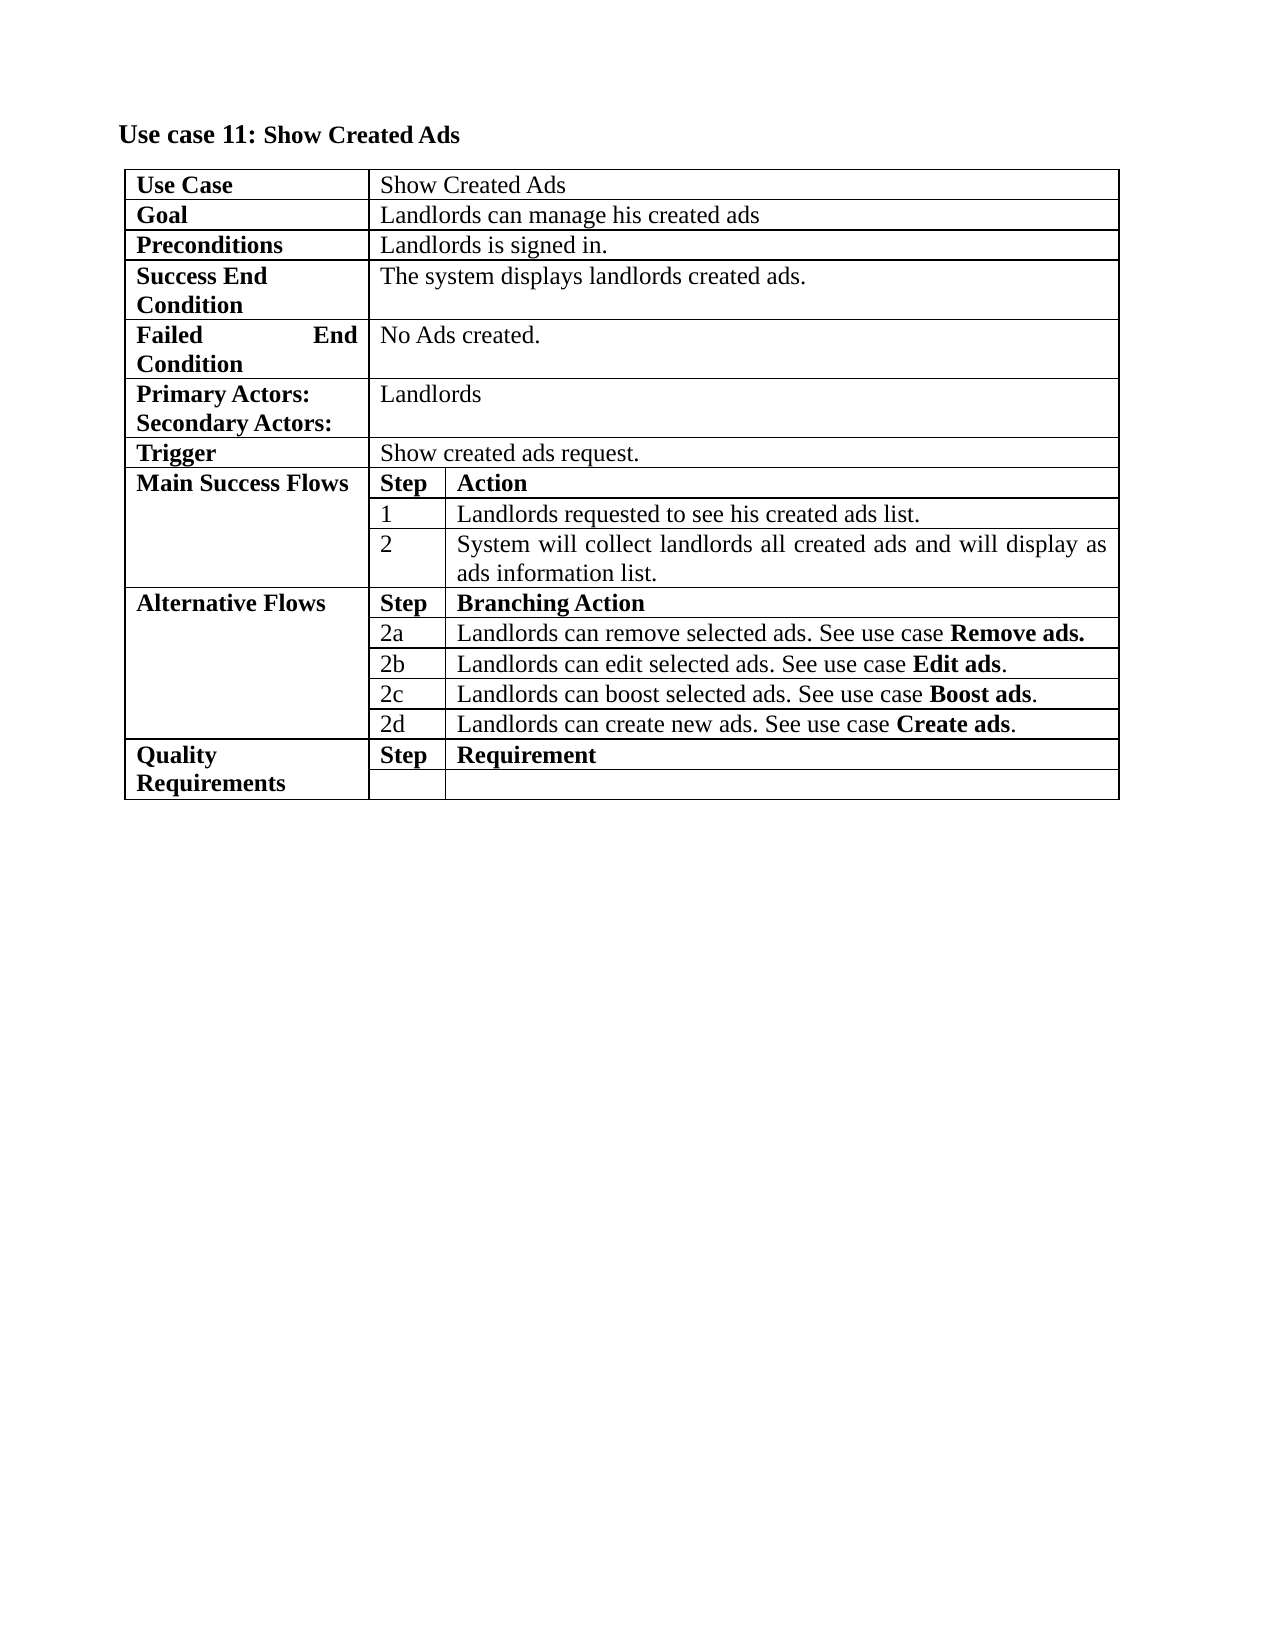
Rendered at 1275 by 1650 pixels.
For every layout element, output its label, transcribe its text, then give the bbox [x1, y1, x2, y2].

table_cell Step [370, 588, 445, 617]
table_cell 2b [370, 649, 445, 677]
table_cell Show created ads request. [370, 438, 1118, 467]
table_cell System will collect landlords all created ads and will display as ads information list. [446, 529, 1118, 587]
table_cell Main Success Flows [126, 468, 368, 587]
table_cell No Ads created. [370, 320, 1118, 377]
table_cell [446, 770, 1118, 799]
table_cell Failed End Condition [126, 320, 368, 377]
table_cell Action [446, 468, 1118, 497]
table_cell 2a [370, 618, 445, 647]
table_cell 2 [370, 529, 445, 587]
table_cell Landlords [370, 379, 1118, 437]
table_cell Branching Action [446, 588, 1118, 617]
table_header Show Created Ads [370, 170, 1118, 199]
table_cell [370, 770, 445, 799]
table_header Use Case [126, 170, 368, 199]
table_cell Landlords can boost selected ads. See use case Boost ads. [446, 679, 1118, 708]
table_cell Landlords can edit selected ads. See use case Edit ads. [446, 649, 1118, 677]
table_cell Landlords is signed in. [370, 231, 1118, 259]
table_cell Trigger [126, 438, 368, 467]
table_cell 2d [370, 710, 445, 738]
table_cell Success End Condition [126, 261, 368, 318]
table_cell Landlords can create new ads. See use case Create ads. [446, 710, 1118, 738]
table_cell Landlords can remove selected ads. See use case Remove ads. [446, 618, 1118, 647]
table_cell Landlords can manage his created ads [370, 200, 1118, 229]
table_cell Landlords requested to see his created ads list. [446, 499, 1118, 527]
table_cell Alternative Flows [126, 588, 368, 738]
table_cell 1 [370, 499, 445, 527]
text Use case 11: Show Created Ads [118, 118, 1157, 149]
table_cell Quality Requirements [126, 740, 368, 799]
table_cell The system displays landlords created ads. [370, 261, 1118, 318]
table_cell Step [370, 468, 445, 497]
table_cell 2c [370, 679, 445, 708]
table_cell Preconditions [126, 231, 368, 259]
table_cell Step [370, 740, 445, 768]
table_cell Requirement [446, 740, 1118, 768]
table_cell Goal [126, 200, 368, 229]
table_cell Primary Actors: Secondary Actors: [126, 379, 368, 437]
